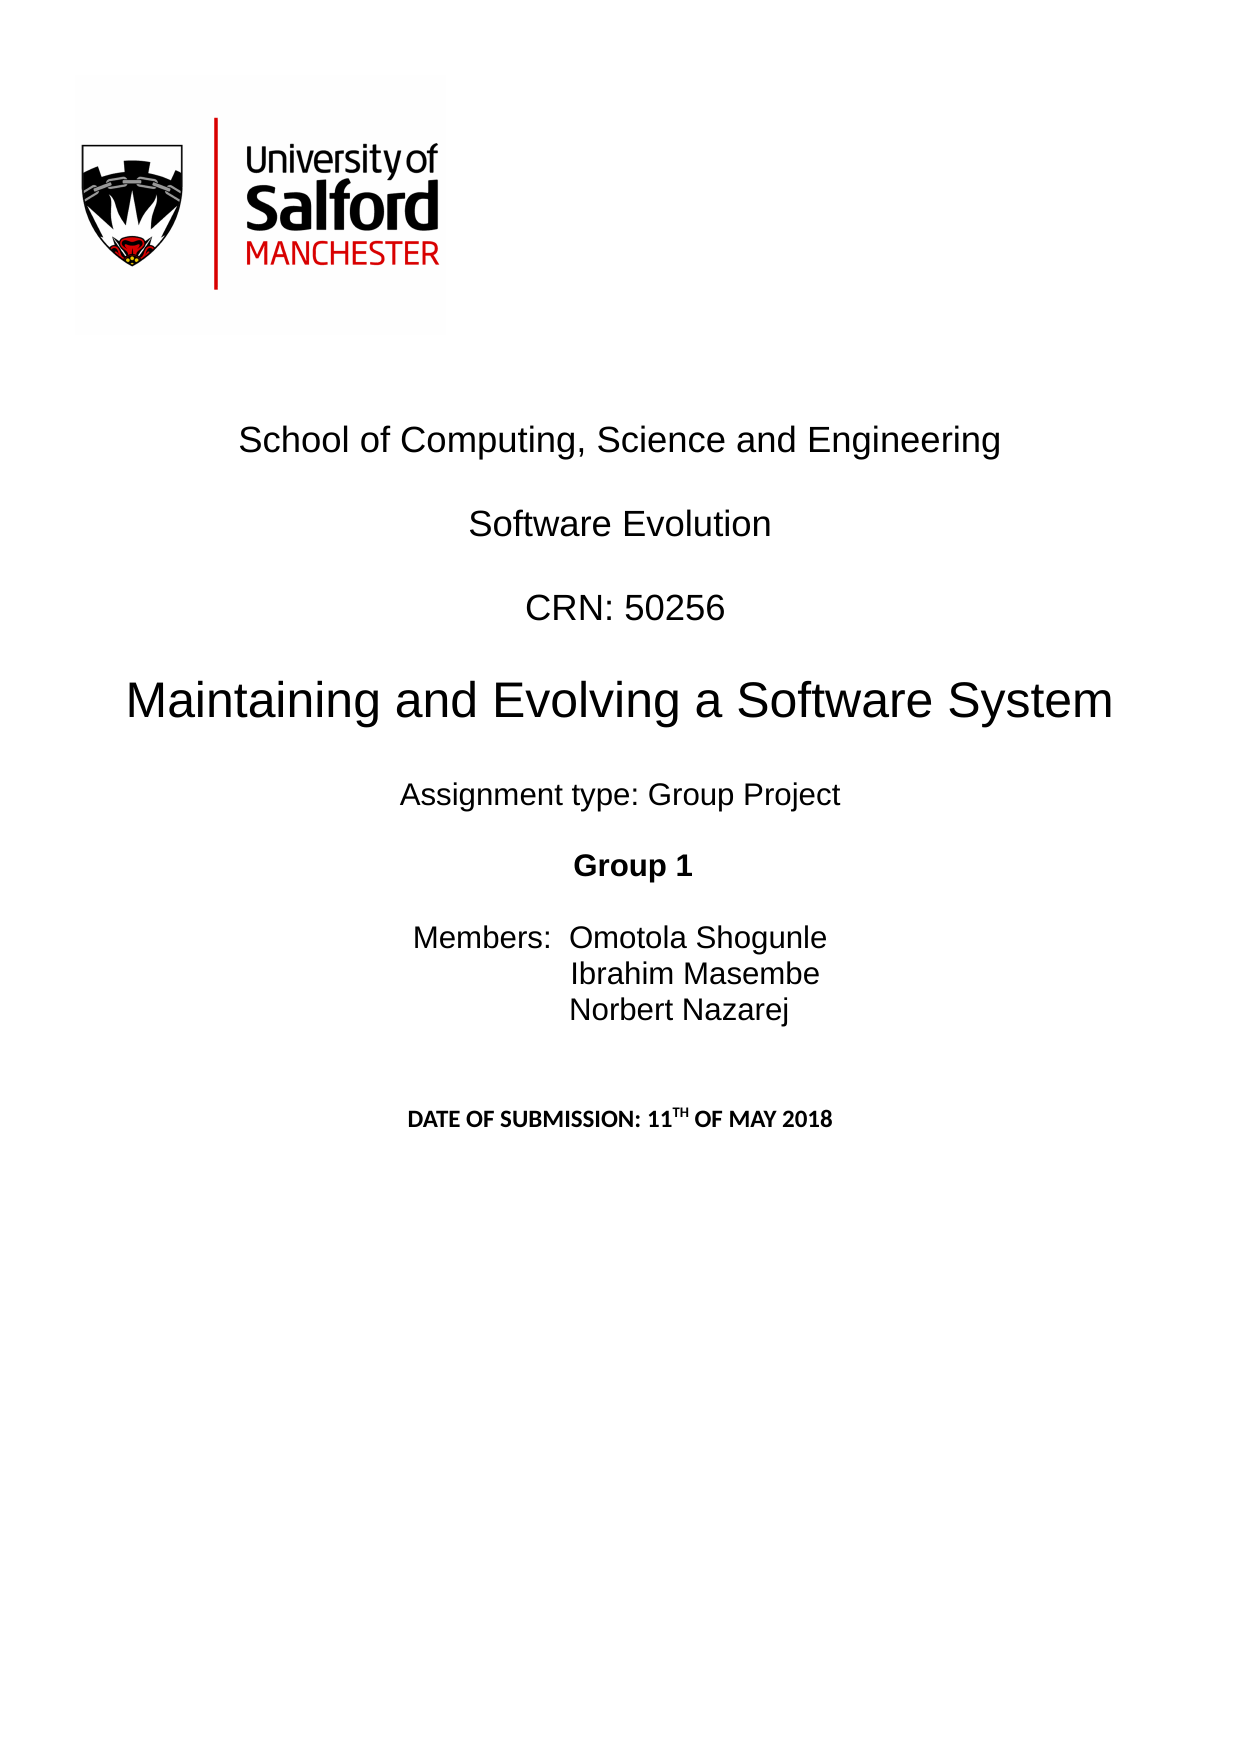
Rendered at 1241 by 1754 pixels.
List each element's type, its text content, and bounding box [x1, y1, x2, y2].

text DATE OF SUBMISSION: 11TH OF MAY 2018 [75, 1103, 1165, 1134]
text CRN: 50256 [450, 586, 1165, 628]
text Group 1 [75, 847, 1165, 883]
text Software Evolution [75, 502, 1165, 544]
text Norbert Nazarej [150, 991, 1165, 1027]
text Ibrahim Masembe [150, 955, 1165, 991]
picture [75, 75, 446, 335]
text Members: Omotola Shogunle [75, 919, 1165, 955]
text School of Computing, Science and Engineering [75, 418, 1165, 460]
text Maintaining and Evolving a Software System [75, 670, 1165, 728]
text Assignment type: Group Project [75, 776, 1165, 812]
